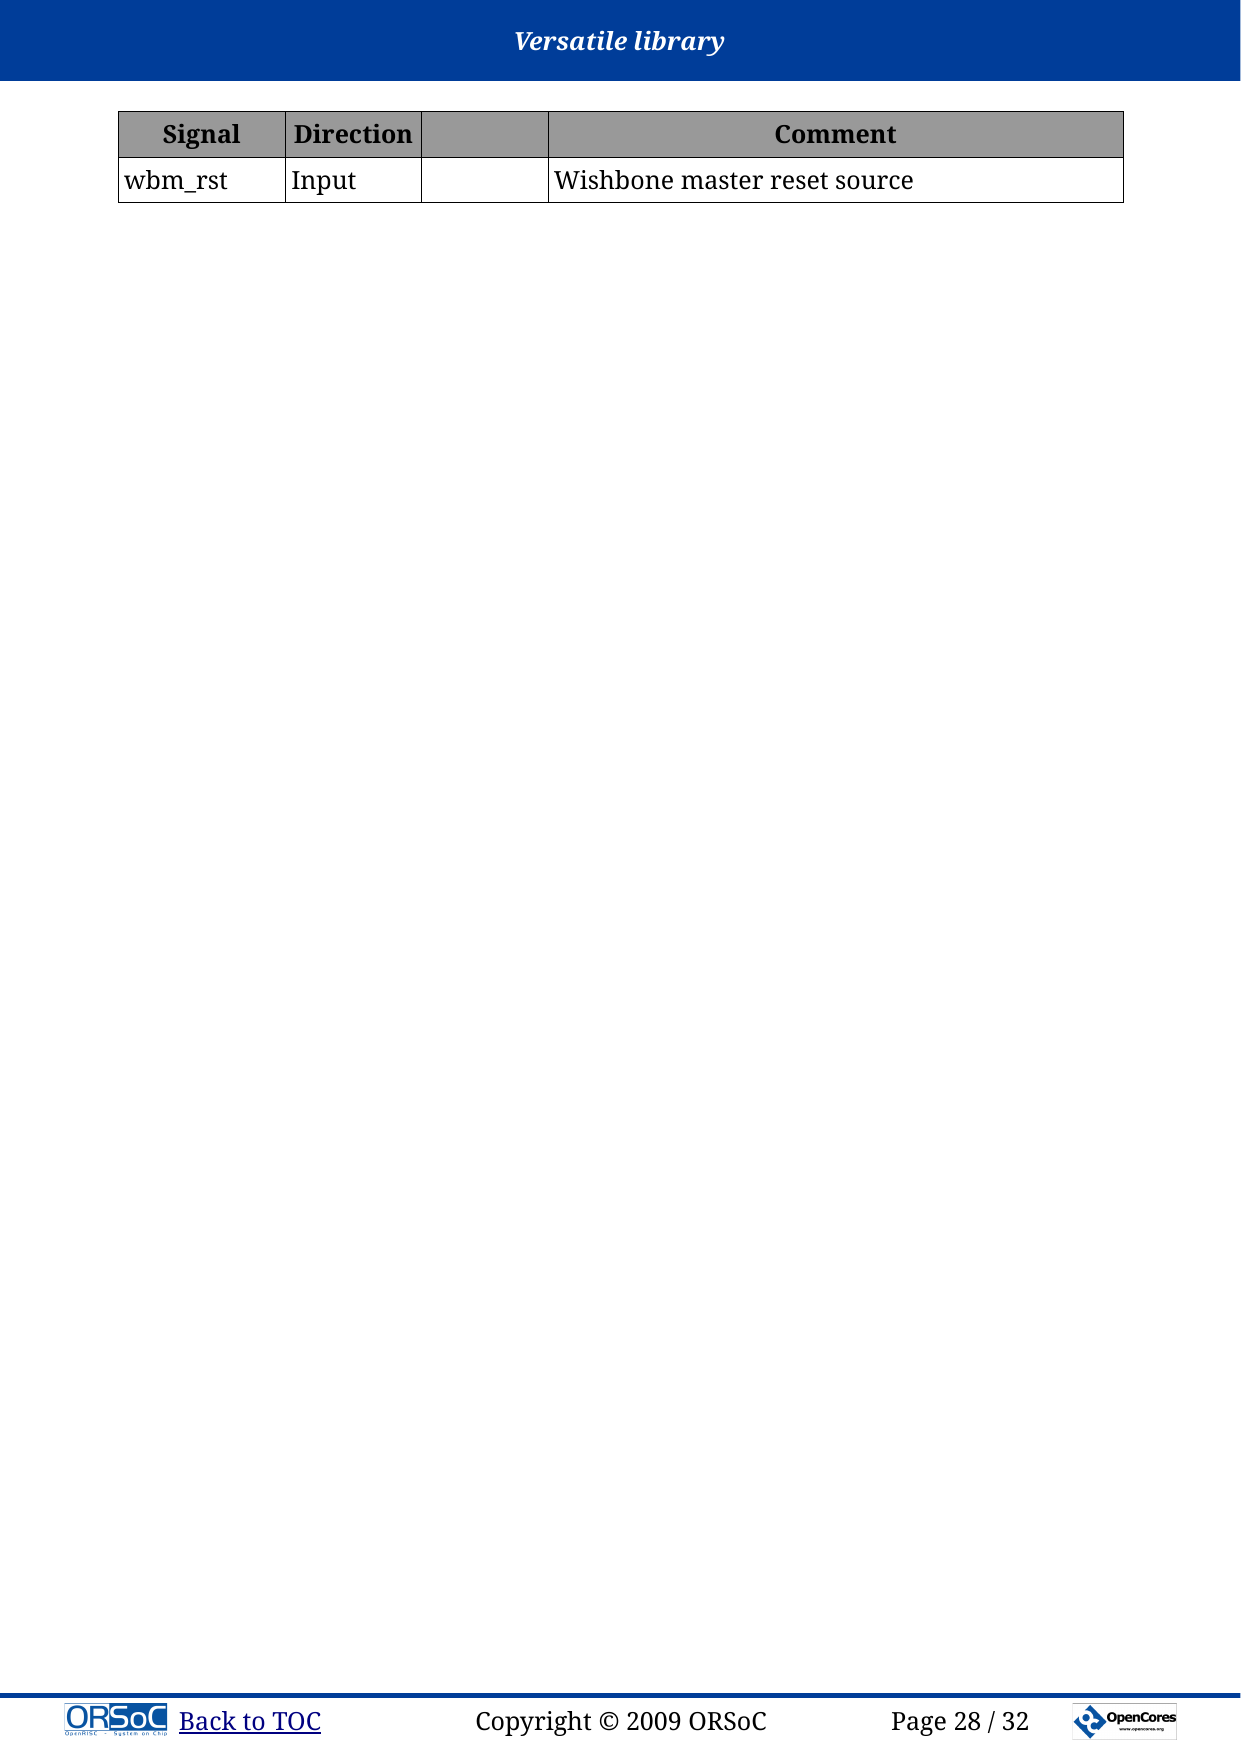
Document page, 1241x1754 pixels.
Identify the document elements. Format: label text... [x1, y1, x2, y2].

table_cell [422, 158, 548, 202]
table_cell Input [286, 158, 421, 202]
table_header Signal [119, 112, 285, 157]
picture [64, 1703, 168, 1736]
table_header Comment [549, 112, 1123, 157]
table_header Direction [286, 112, 421, 157]
table_cell wbm_rst [119, 158, 285, 202]
table_header [422, 112, 548, 157]
picture [1072, 1703, 1177, 1740]
table_cell Wishbone master reset source [549, 158, 1123, 202]
